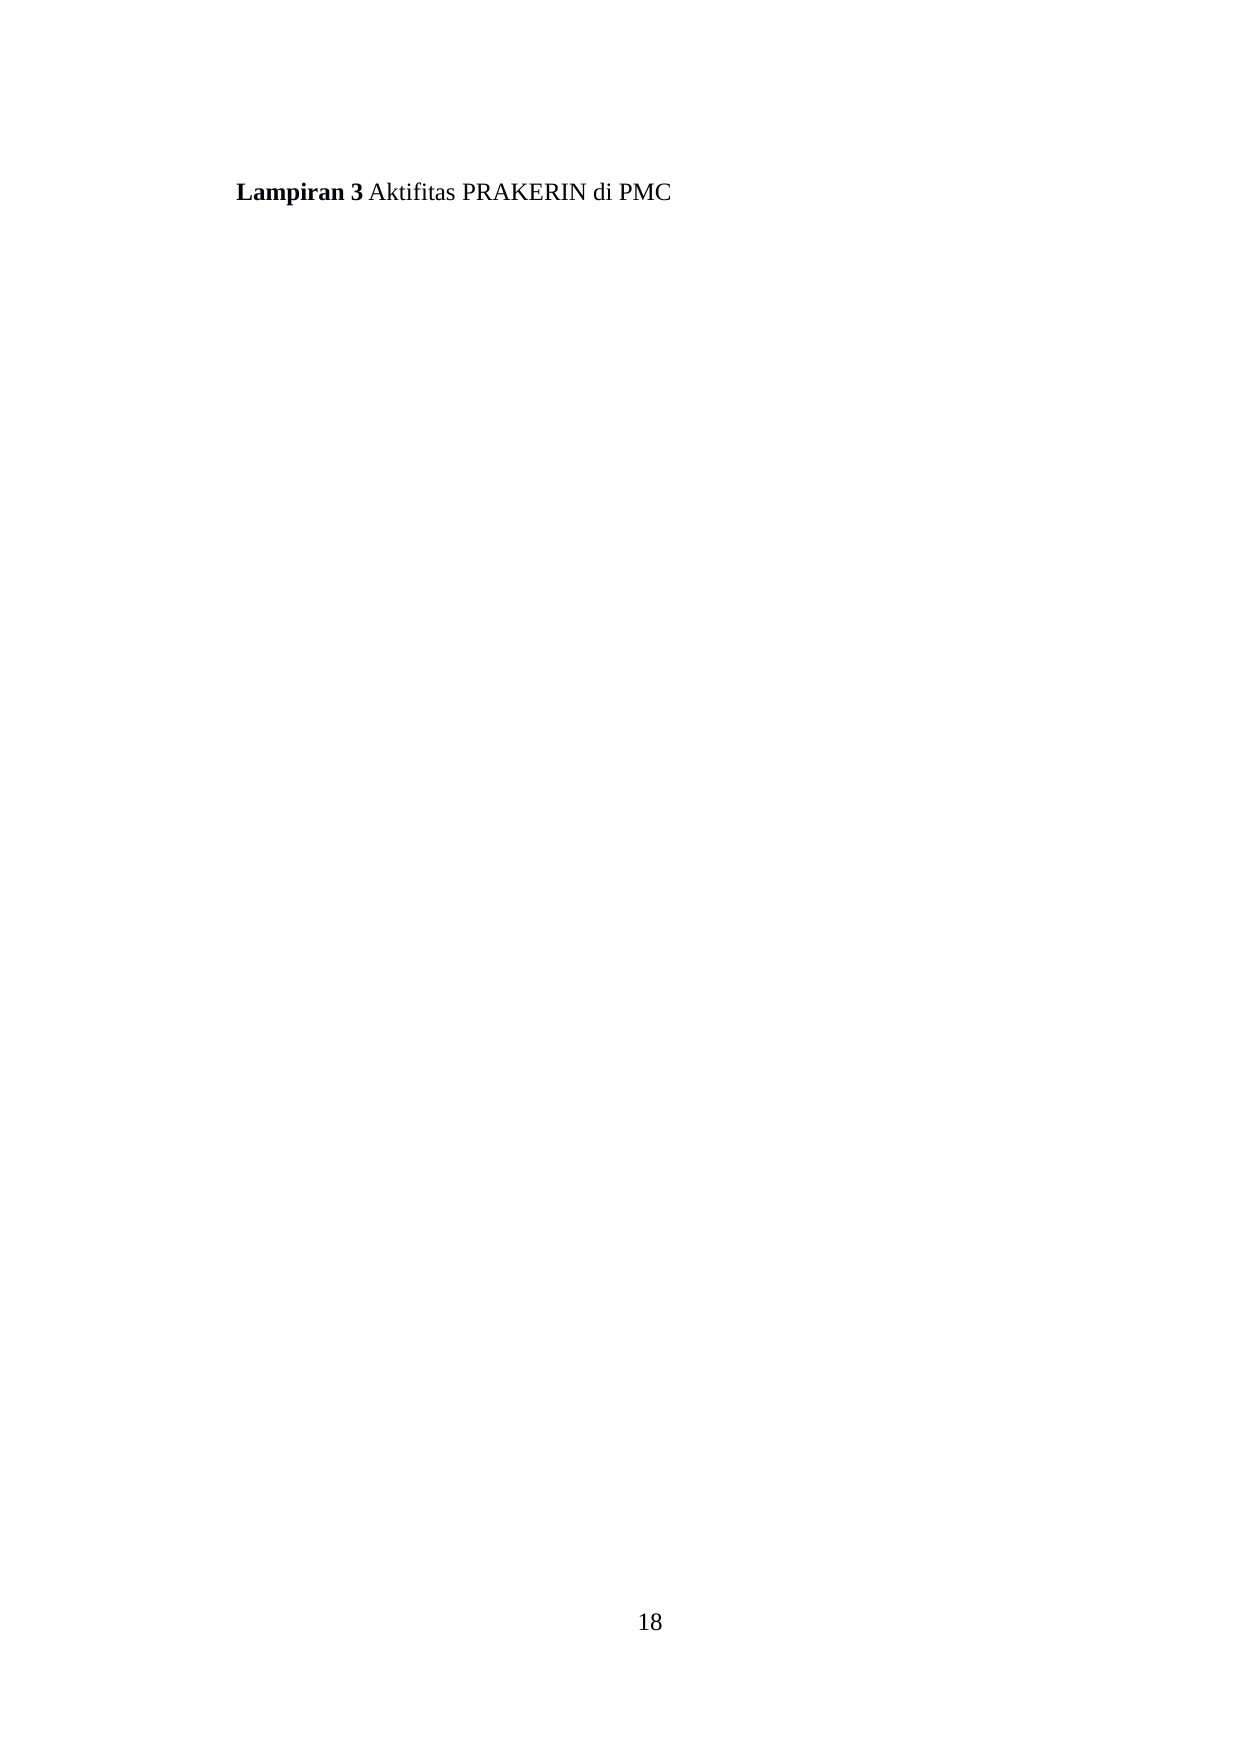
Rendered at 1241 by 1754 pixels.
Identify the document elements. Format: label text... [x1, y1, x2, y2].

list Lampiran 3 Aktifitas PRAKERIN di PMC [236, 177, 1063, 206]
